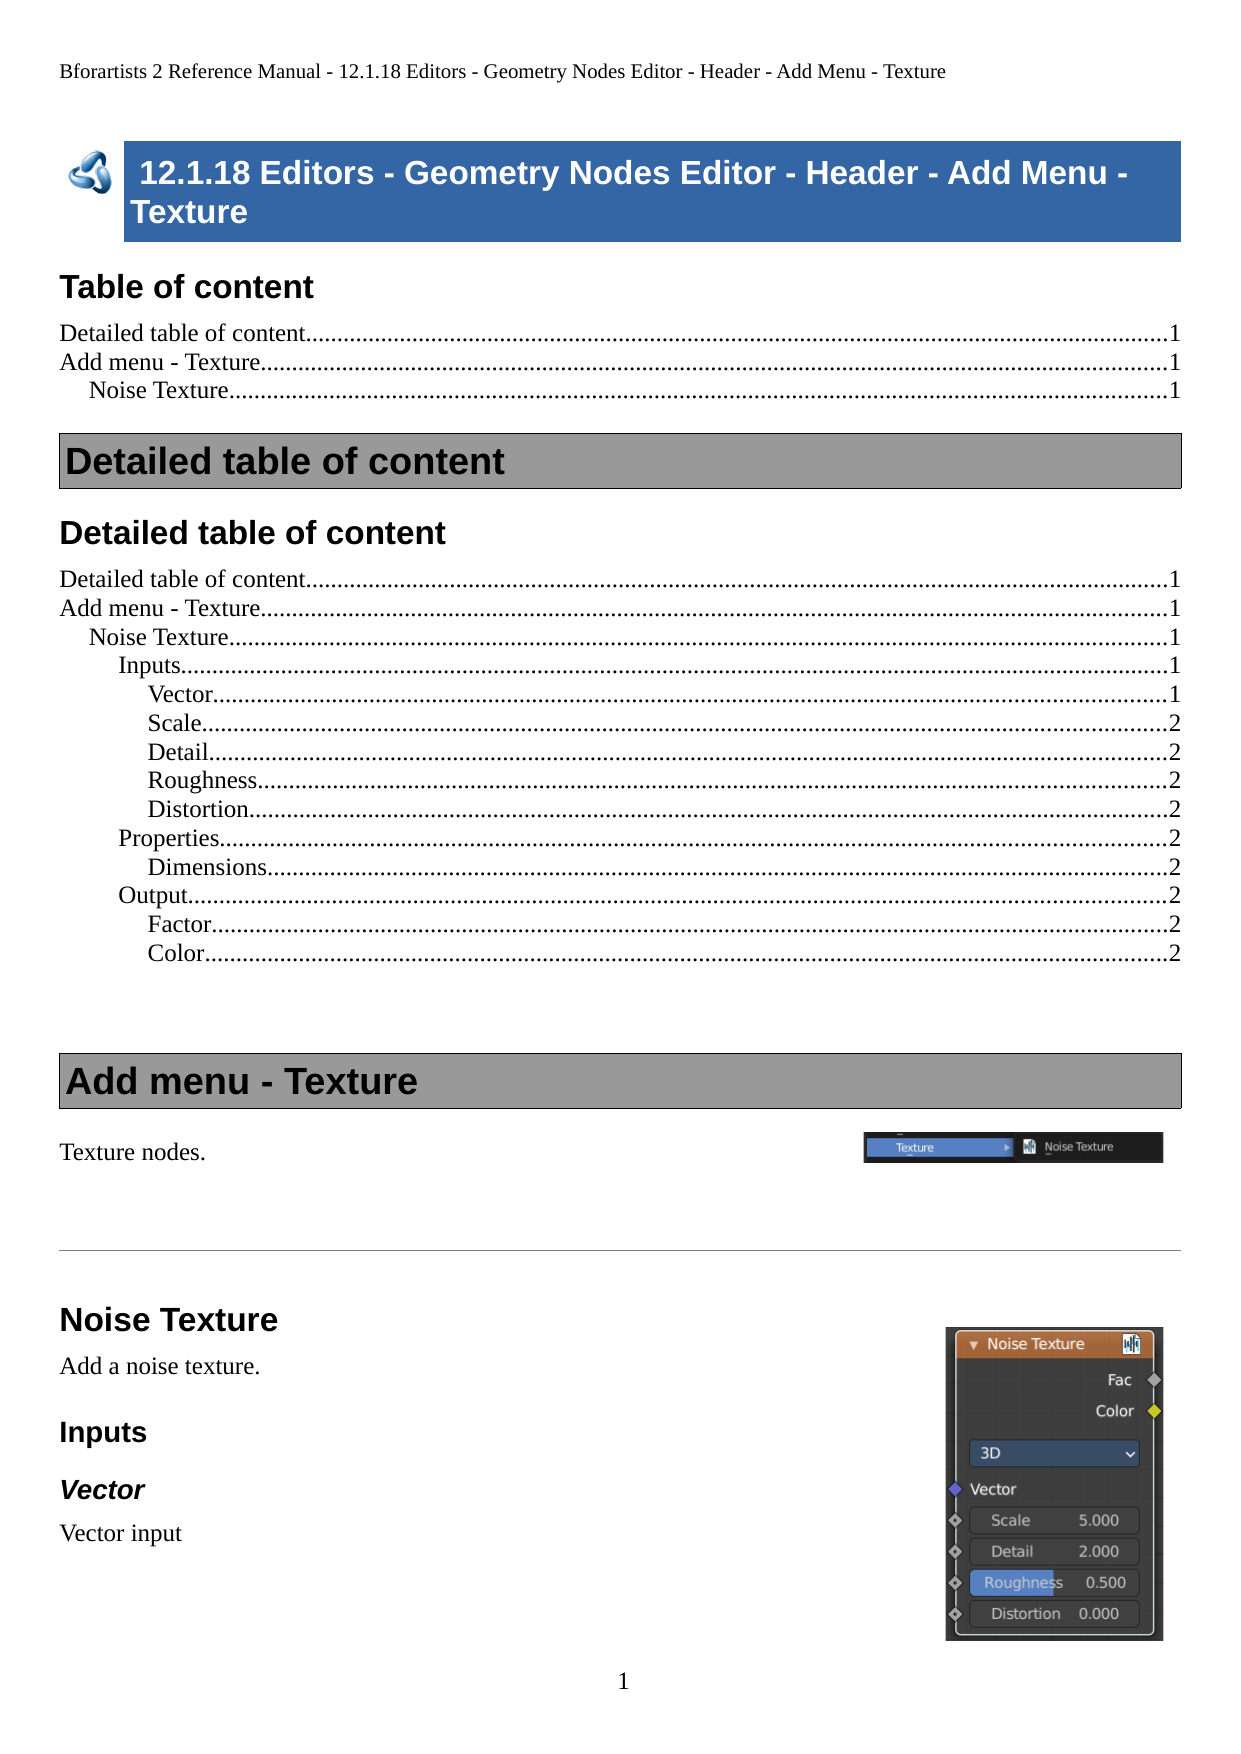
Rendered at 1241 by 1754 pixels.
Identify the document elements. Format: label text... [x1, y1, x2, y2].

text Detailed table of content 1 [59, 564, 1181, 593]
subtitle Vector [59, 1474, 945, 1506]
subtitle Noise Texture [59, 1300, 1181, 1339]
text Roughness 2 [147, 765, 1181, 794]
text Inputs 1 [118, 650, 1181, 679]
subtitle [1164, 1415, 1181, 1449]
text [1164, 1351, 1181, 1380]
text Add menu - Texture 1 [59, 347, 1181, 375]
text Dimensions 2 [147, 852, 1181, 880]
table_header Detailed table of content [60, 434, 1181, 488]
text Distortion 2 [147, 794, 1181, 823]
text Vector 1 [147, 679, 1181, 708]
subtitle Inputs [59, 1415, 945, 1449]
subtitle Table of content [59, 267, 1181, 305]
text [1164, 1518, 1181, 1547]
text Scale 2 [147, 708, 1181, 737]
text Properties 2 [118, 823, 1181, 852]
text Noise Texture 1 [88, 375, 1181, 404]
table_header 12.1.18 Editors - Geometry Nodes Editor - Header - Add Menu - Texture [124, 141, 1181, 242]
text Add a noise texture. [59, 1351, 945, 1380]
picture [945, 1327, 1164, 1641]
text Add menu - Texture 1 [59, 593, 1181, 622]
table_header [59, 141, 124, 242]
text Detailed table of content 1 [59, 318, 1181, 347]
text Detail 2 [147, 737, 1181, 765]
text Texture nodes. [59, 1137, 1181, 1166]
text Noise Texture 1 [88, 622, 1181, 650]
picture [65, 147, 114, 197]
subtitle Detailed table of content [59, 513, 1181, 552]
text Factor 2 [147, 909, 1181, 938]
text Vector input [59, 1518, 945, 1547]
text Color 2 [147, 938, 1181, 967]
text Output 2 [118, 880, 1181, 909]
table_header Add menu - Texture [60, 1054, 1181, 1108]
picture [863, 1132, 1164, 1163]
subtitle [1164, 1474, 1181, 1506]
